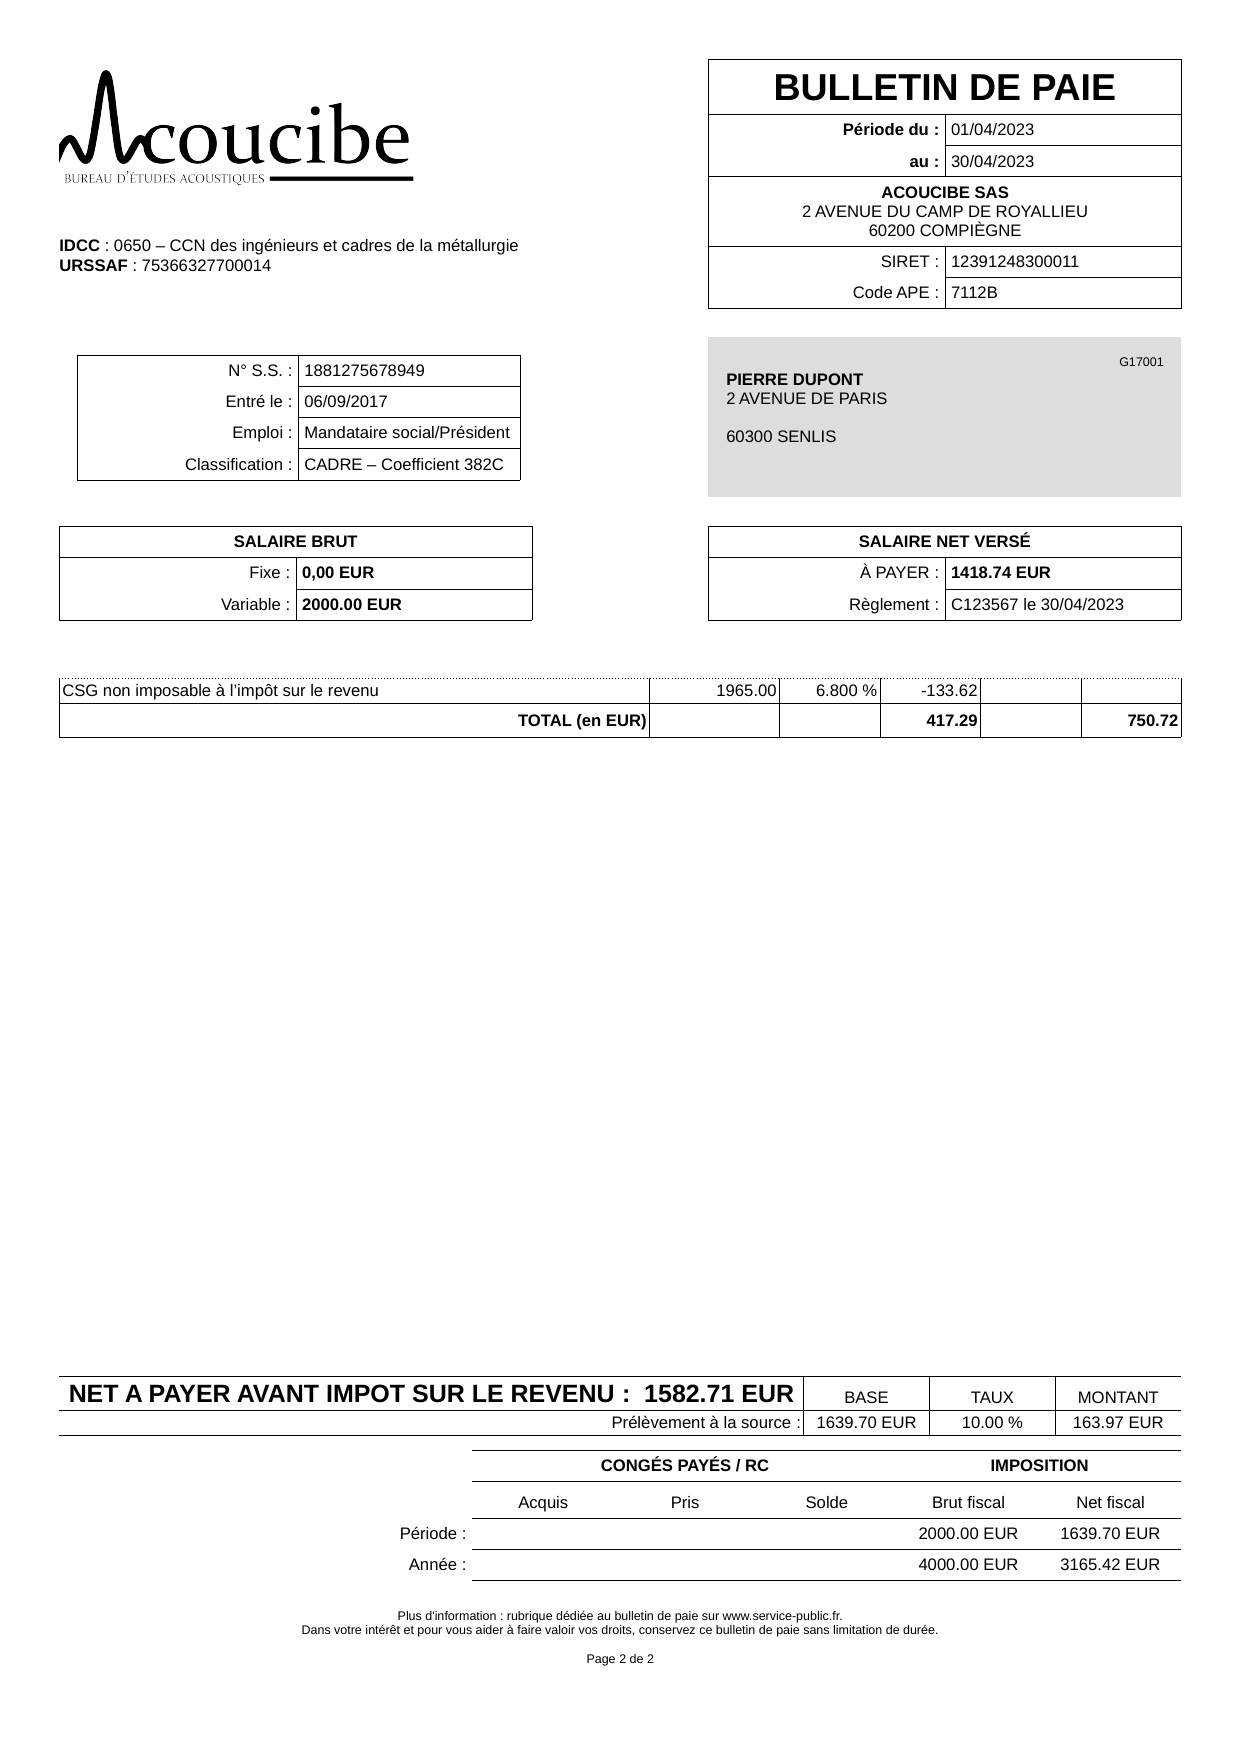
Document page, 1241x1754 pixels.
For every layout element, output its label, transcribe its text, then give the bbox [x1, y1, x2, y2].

table_cell [650, 704, 779, 737]
table_cell CSG non imposable à l’impôt sur le revenu [60, 678, 649, 703]
table_cell 6.800 % [780, 678, 880, 703]
table_cell 1965.00 [650, 678, 779, 703]
table_cell [981, 704, 1081, 737]
picture [59, 59, 414, 193]
table_cell [981, 678, 1081, 703]
table_cell [780, 704, 880, 737]
table_cell [1082, 678, 1181, 703]
table_cell 417.29 [881, 704, 980, 737]
table_cell 750.72 [1082, 704, 1181, 737]
table_cell TOTAL (en EUR) [60, 704, 649, 737]
table_cell -133.62 [881, 678, 980, 703]
